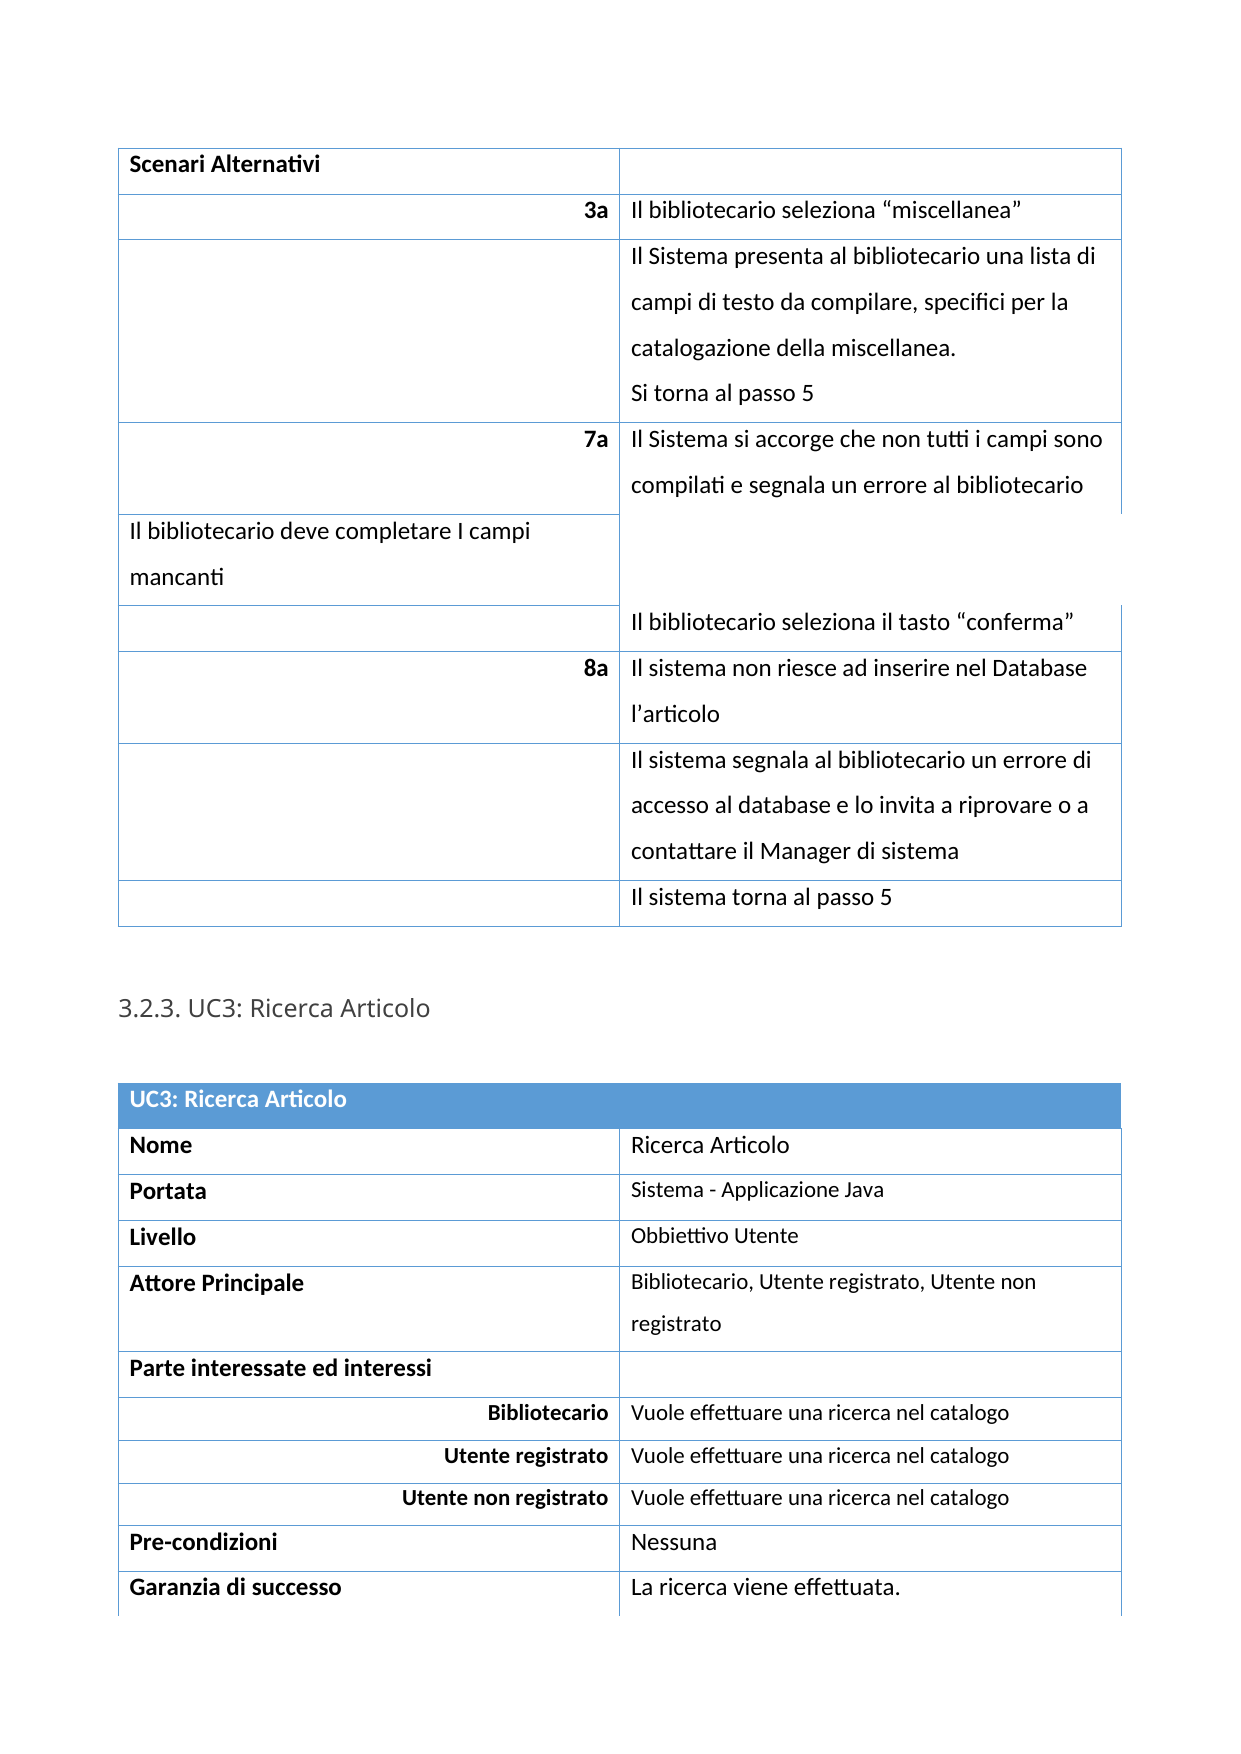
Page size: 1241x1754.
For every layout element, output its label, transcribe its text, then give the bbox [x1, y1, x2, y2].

table_cell Utente registrato [119, 1441, 619, 1482]
table_cell Portata [119, 1175, 619, 1220]
table_cell [620, 149, 1121, 193]
table_cell Bibliotecario, Utente registrato, Utente non registrato [620, 1267, 1121, 1351]
table_cell La ricerca viene effettuata. [620, 1572, 1121, 1616]
table_cell Attore Principale [119, 1267, 619, 1351]
table_cell Vuole effettuare una ricerca nel catalogo [620, 1398, 1121, 1440]
table_cell Il bibliotecario seleziona “miscellanea” [620, 195, 1121, 239]
table_cell [119, 744, 619, 880]
table_cell Ricerca Articolo [620, 1129, 1121, 1174]
table_cell [119, 881, 619, 926]
table_cell Livello [119, 1221, 619, 1266]
table_cell Garanzia di successo [119, 1572, 619, 1616]
table_cell Il bibliotecario seleziona il tasto “conferma” [620, 605, 1121, 651]
table_cell Il Sistema si accorge che non tutti i campi sono compilati e segnala un errore al bibliotecario [620, 423, 1121, 514]
table_cell Il Sistema presenta al bibliotecario una lista di campi di testo da compilare, specifici per la catalogazione della miscellanea. Si torna al passo 5 [620, 240, 1121, 422]
table_cell Nessuna [620, 1526, 1121, 1571]
table_cell Scenari Alternativi [119, 149, 619, 193]
table_cell Parte interessate ed interessi [119, 1352, 619, 1397]
table_header UC3: Ricerca Articolo [119, 1084, 1121, 1128]
table_cell Bibliotecario [119, 1398, 619, 1440]
table_cell Vuole effettuare una ricerca nel catalogo [620, 1484, 1121, 1525]
table_cell Pre-condizioni [119, 1526, 619, 1571]
table_cell 3a [119, 195, 619, 239]
table_cell Il bibliotecario deve completare I campi mancanti [119, 515, 619, 605]
subtitle 3.2.3. UC3: Ricerca Articolo [118, 990, 1122, 1024]
table_cell Il sistema torna al passo 5 [620, 881, 1121, 926]
table_cell Utente non registrato [119, 1484, 619, 1525]
table_cell [620, 1352, 1121, 1397]
table_cell 8a [119, 652, 619, 743]
table_cell Il sistema segnala al bibliotecario un errore di accesso al database e lo invita a riprovare o a contattare il Manager di sistema [620, 744, 1121, 880]
table_cell Nome [119, 1129, 619, 1174]
table_cell Vuole effettuare una ricerca nel catalogo [620, 1441, 1121, 1482]
table_cell Il sistema non riesce ad inserire nel Database l’articolo [620, 652, 1121, 743]
table_cell [119, 606, 619, 651]
table_cell Obbiettivo Utente [620, 1221, 1121, 1266]
table_cell 7a [119, 423, 619, 514]
table_cell Sistema - Applicazione Java [620, 1175, 1121, 1220]
table_cell [119, 240, 619, 422]
